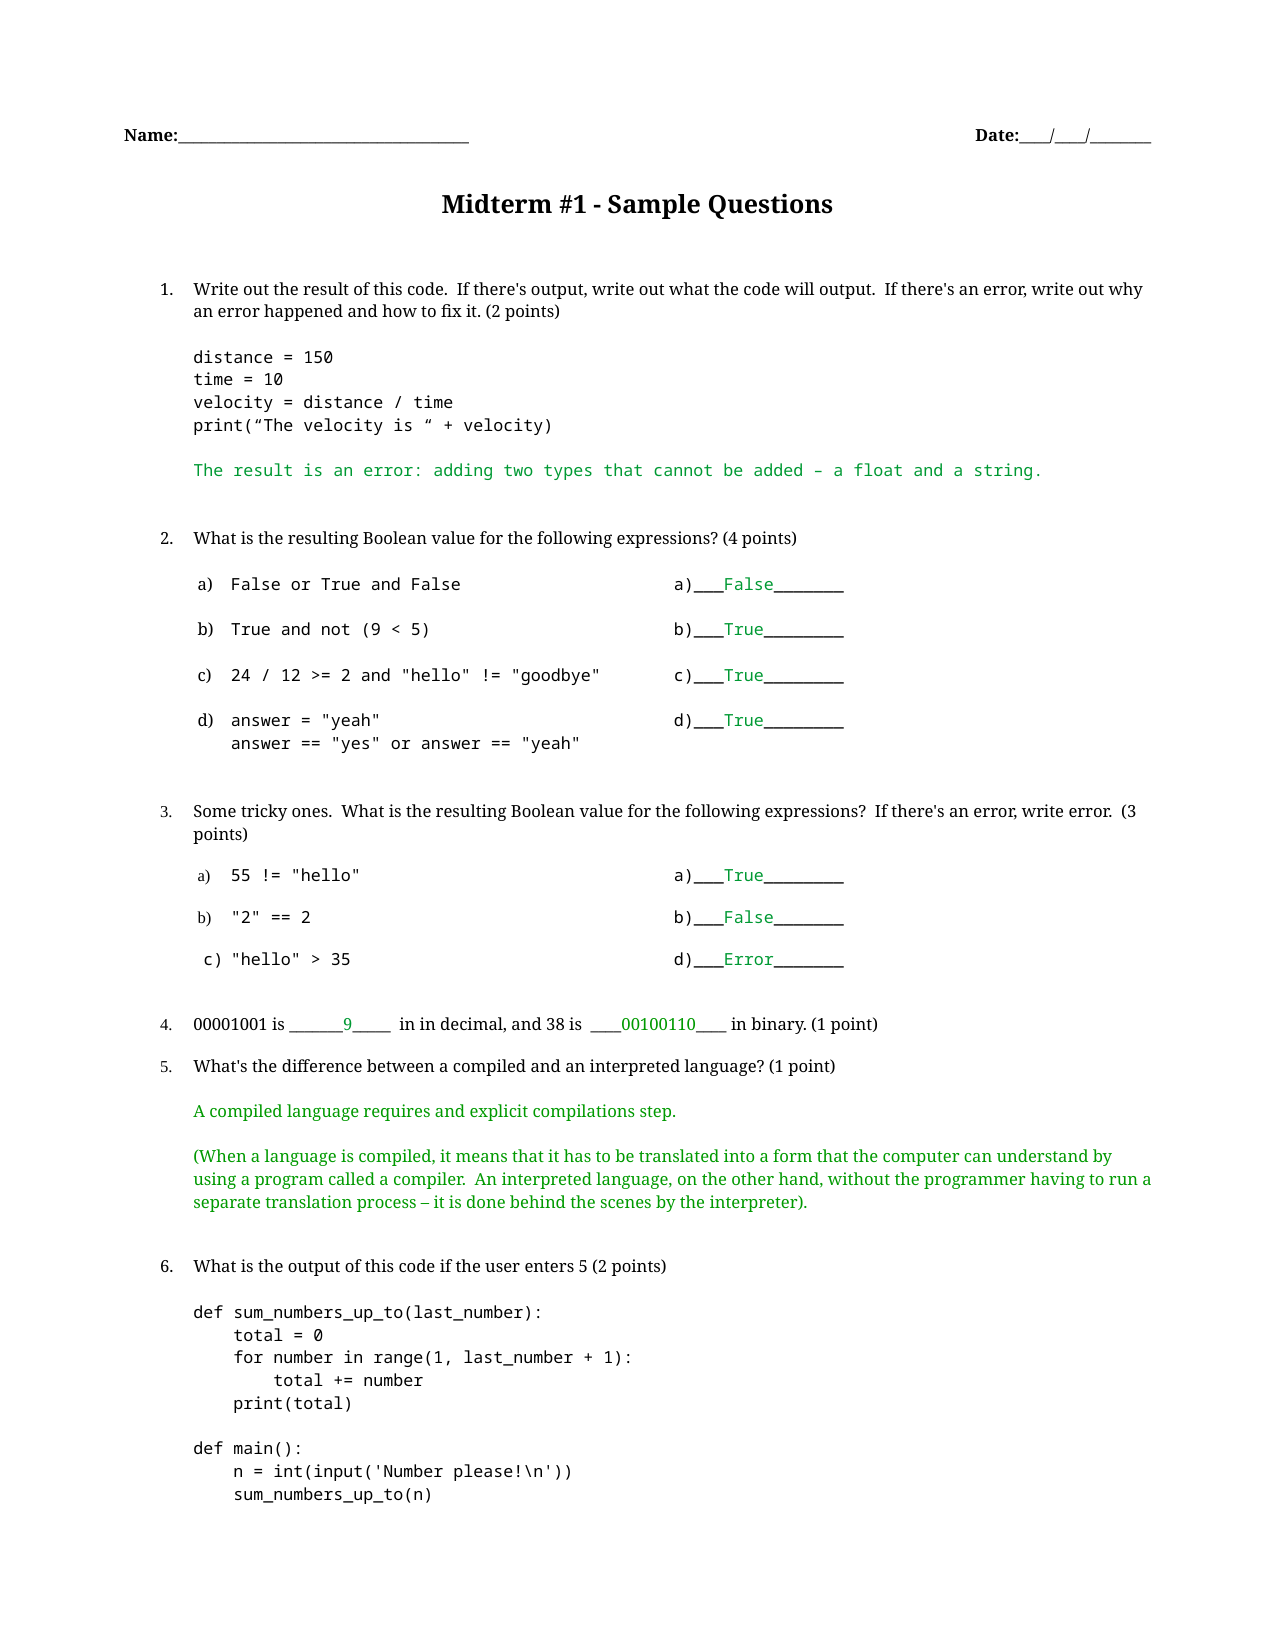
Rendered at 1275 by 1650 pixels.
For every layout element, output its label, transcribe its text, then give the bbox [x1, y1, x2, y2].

list 24 / 12 >= 2 and "hello" != "goodbye" c)___True________ [193, 663, 1157, 709]
list What is the output of this code if the user enters 5 (2 points) [156, 1255, 1157, 1278]
list n = int(input('Number please!\n')) [156, 1459, 1157, 1482]
list Some tricky ones. What is the resulting Boolean value for the following expressions? If there's an error, write error. (3 points) [156, 799, 1157, 864]
table_header Name:______________________________________ [118, 118, 637, 152]
list sum_numbers_up_to(n) [156, 1482, 1157, 1505]
list 55 != "hello" a)___True________ [193, 864, 1157, 906]
list answer = "yeah" d)___True________ answer == "yes" or answer == "yeah" [193, 709, 1157, 777]
list Write out the result of this code. If there's output, write out what the code will output. If there's an error, write out why an error happened and how to fix it. (2 points) distance = 150 time = 10 velocity = distance / time print(“The velocity is “ + velocity) The result is an error: adding two types that cannot be added – a float and a string. [156, 277, 1157, 527]
list False or True and False a)___False_______ [193, 572, 1157, 618]
list print(total) [156, 1391, 1157, 1414]
list def sum_numbers_up_to(last_number): [156, 1278, 1157, 1323]
list "hello" > 35 d)___Error_______ [193, 948, 1157, 993]
list total += number [156, 1369, 1157, 1391]
text Midterm #1 - Sample Questions [118, 152, 1157, 277]
list 00001001 is _______9_____ in in decimal, and 38 is ____00100110____ in binary. (1 point) [156, 1012, 1157, 1054]
table_header Date:____/____/________ [638, 118, 1157, 152]
list What's the difference between a compiled and an interpreted language? (1 point) A compiled language requires and explicit compilations step. (When a language is compiled, it means that it has to be translated into a form that the computer can understand by using a program called a compiler. An interpreted language, on the other hand, without the programmer having to run a separate translation process – it is done behind the scenes by the interpreter). [156, 1054, 1157, 1255]
list def main(): [156, 1437, 1157, 1459]
list total = 0 [156, 1323, 1157, 1346]
list True and not (9 < 5) b)___True________ [193, 618, 1157, 663]
list What is the resulting Boolean value for the following expressions? (4 points) [156, 527, 1157, 572]
list for number in range(1, last_number + 1): [156, 1346, 1157, 1369]
list "2" == 2 b)___False_______ [193, 906, 1157, 948]
